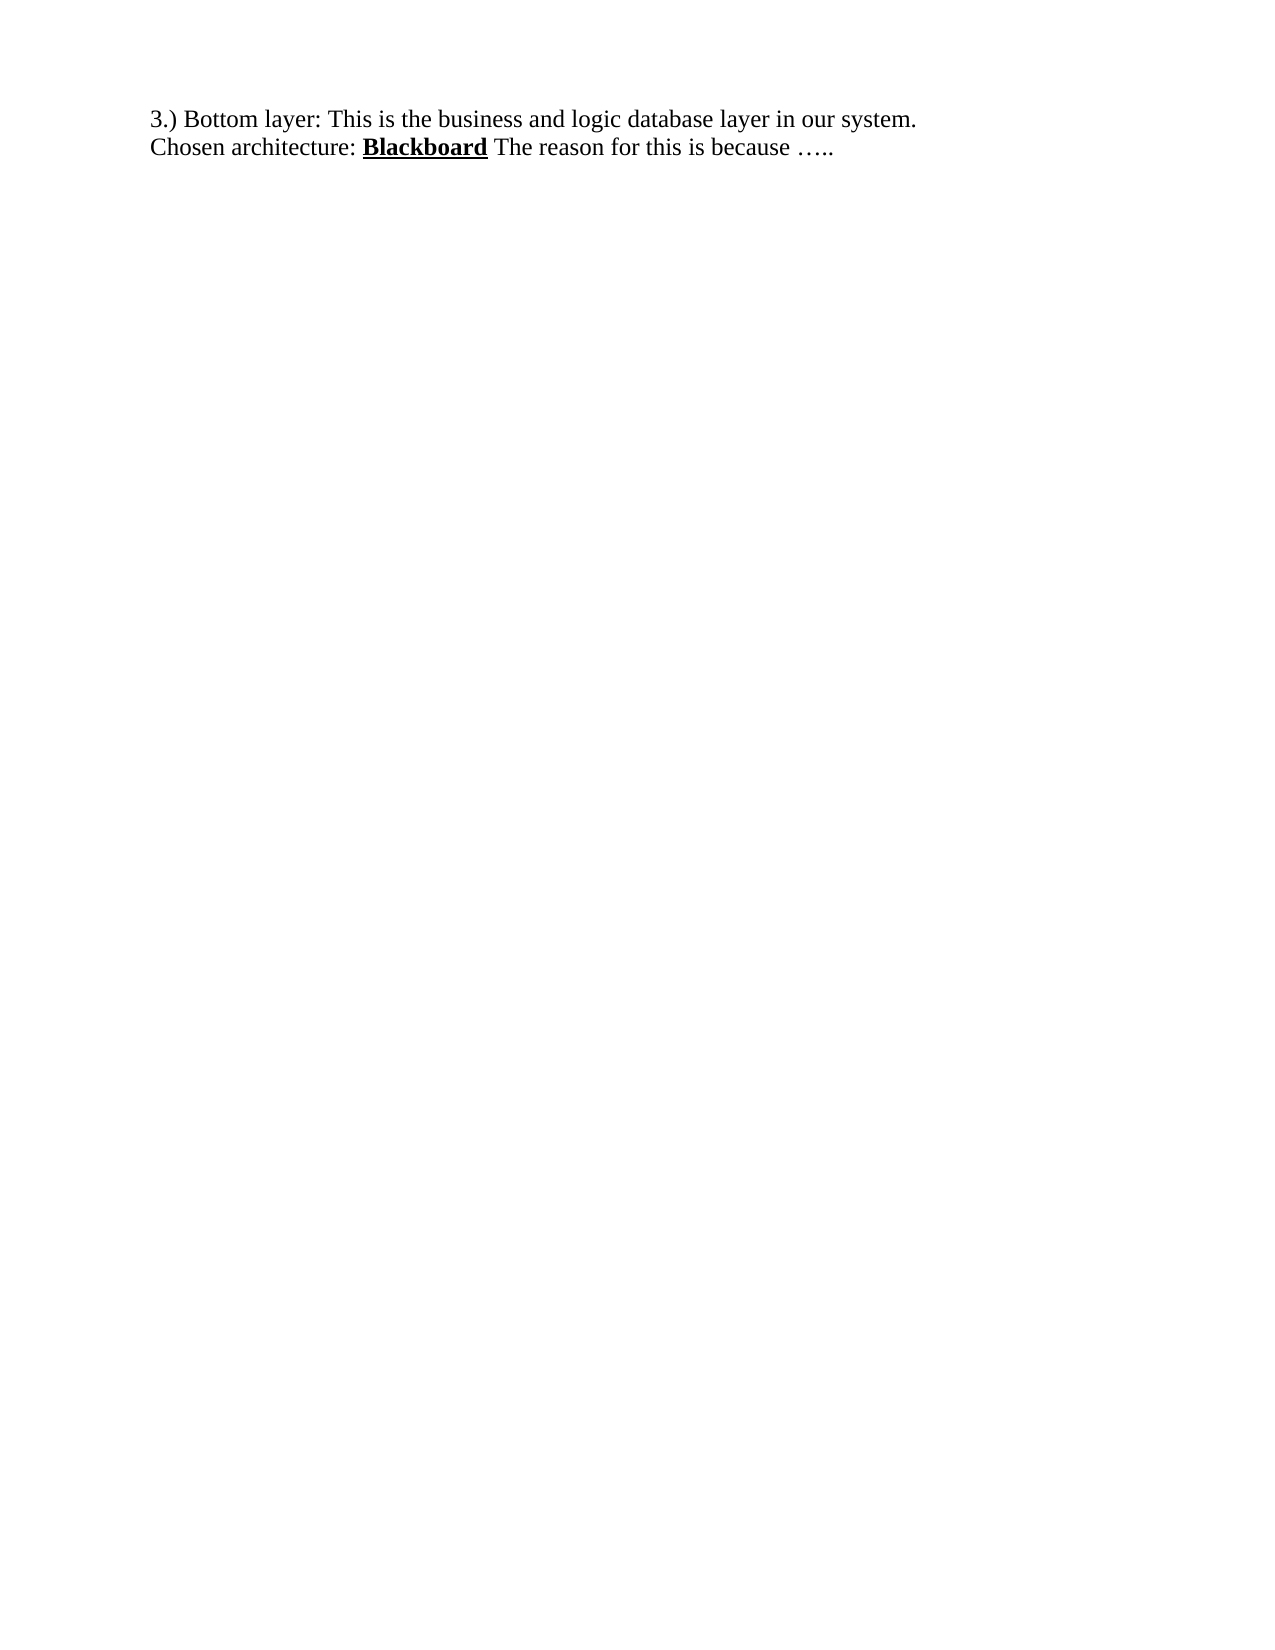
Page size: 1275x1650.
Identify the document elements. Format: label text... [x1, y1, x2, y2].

text Chosen architecture: Blackboard The reason for this is because ….. [150, 132, 1125, 161]
text 3.) Bottom layer: This is the business and logic database layer in our system. [150, 104, 1125, 132]
